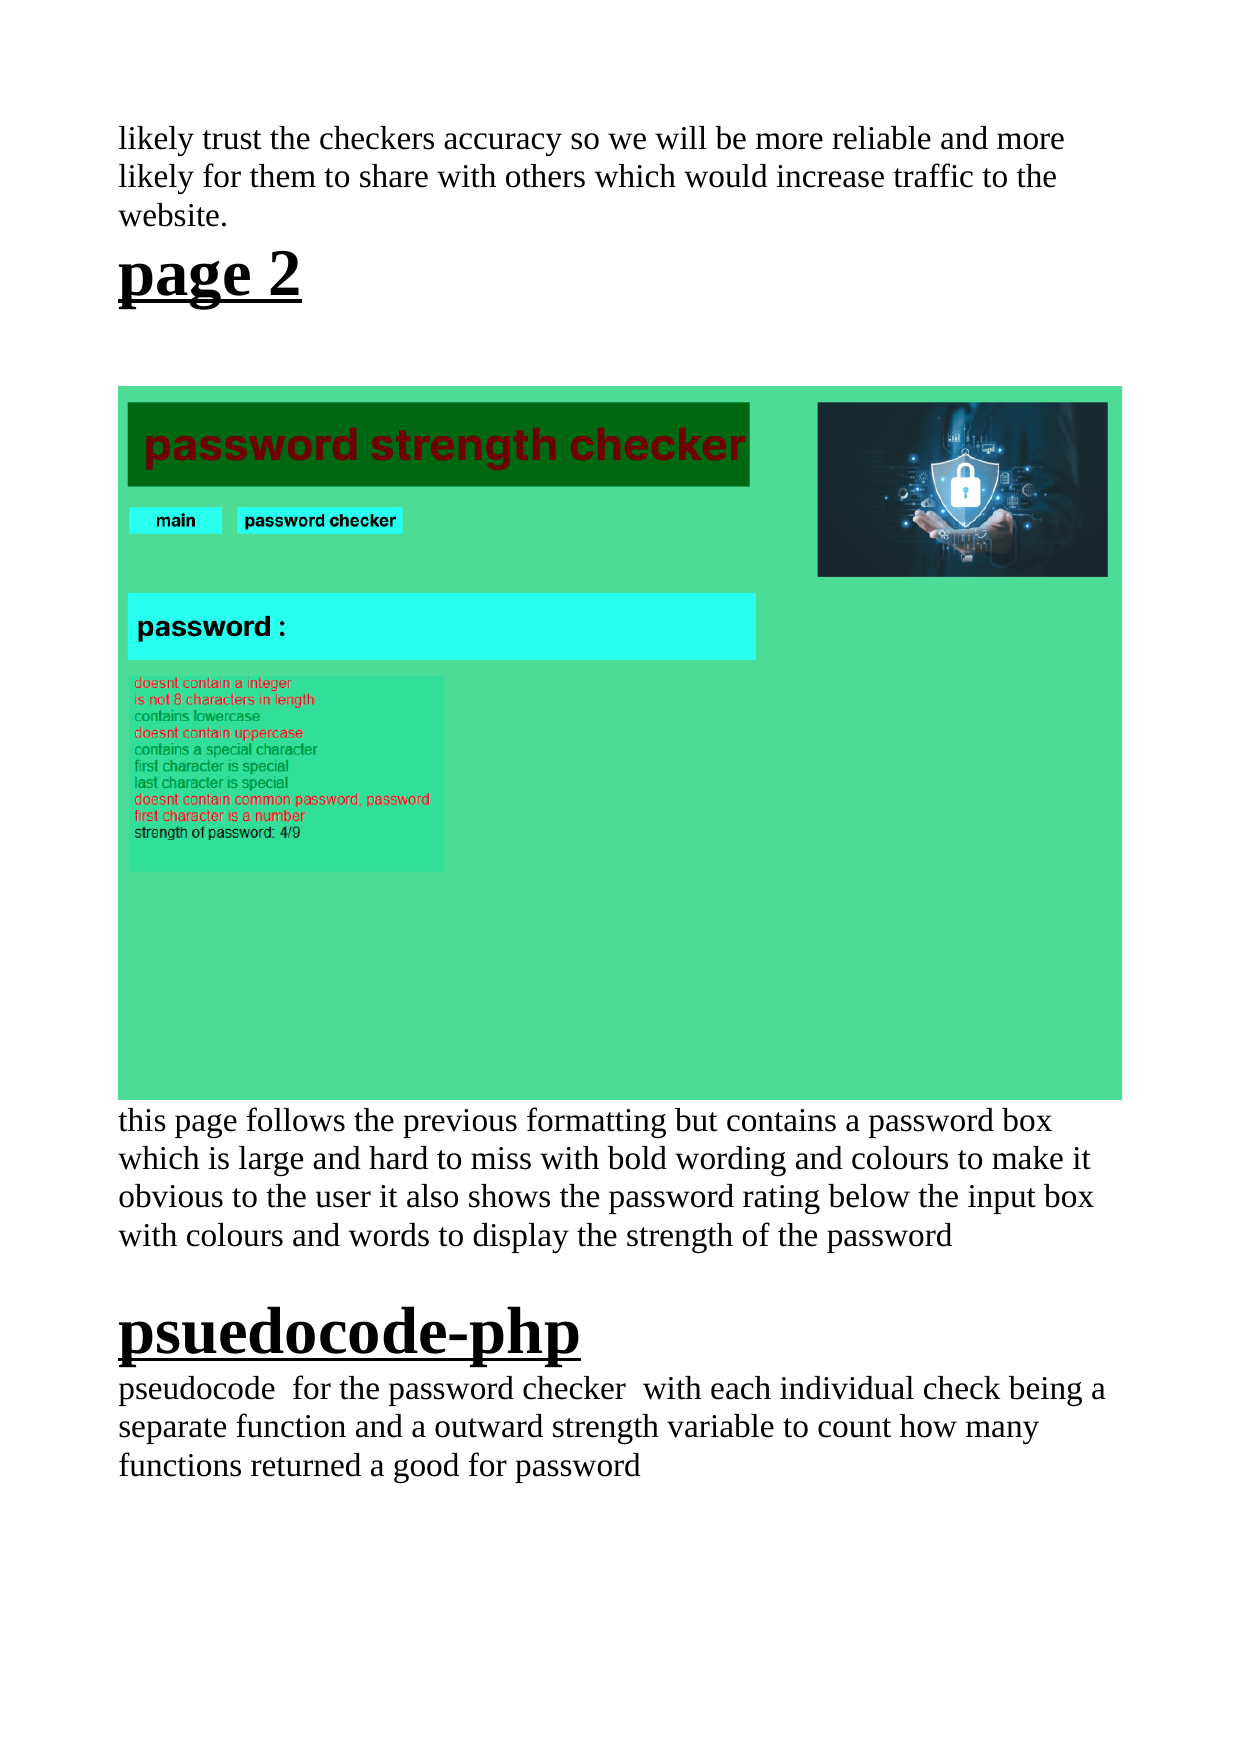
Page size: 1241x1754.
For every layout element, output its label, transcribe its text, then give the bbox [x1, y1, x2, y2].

text psuedocode-php [118, 1292, 1122, 1368]
text this page follows the previous formatting but contains a password box which is large and hard to miss with bold wording and colours to make it obvious to the user it also shows the password rating below the input box with colours and words to display the strength of the password [118, 1100, 1122, 1253]
text likely trust the checkers accuracy so we will be more reliable and more likely for them to share with others which would increase traffic to the website. [118, 118, 1122, 233]
picture [118, 386, 1123, 1100]
text pseudocode for the password checker with each individual check being a separate function and a outward strength variable to count how many functions returned a good for password [118, 1368, 1122, 1483]
text page 2 [118, 233, 1122, 310]
